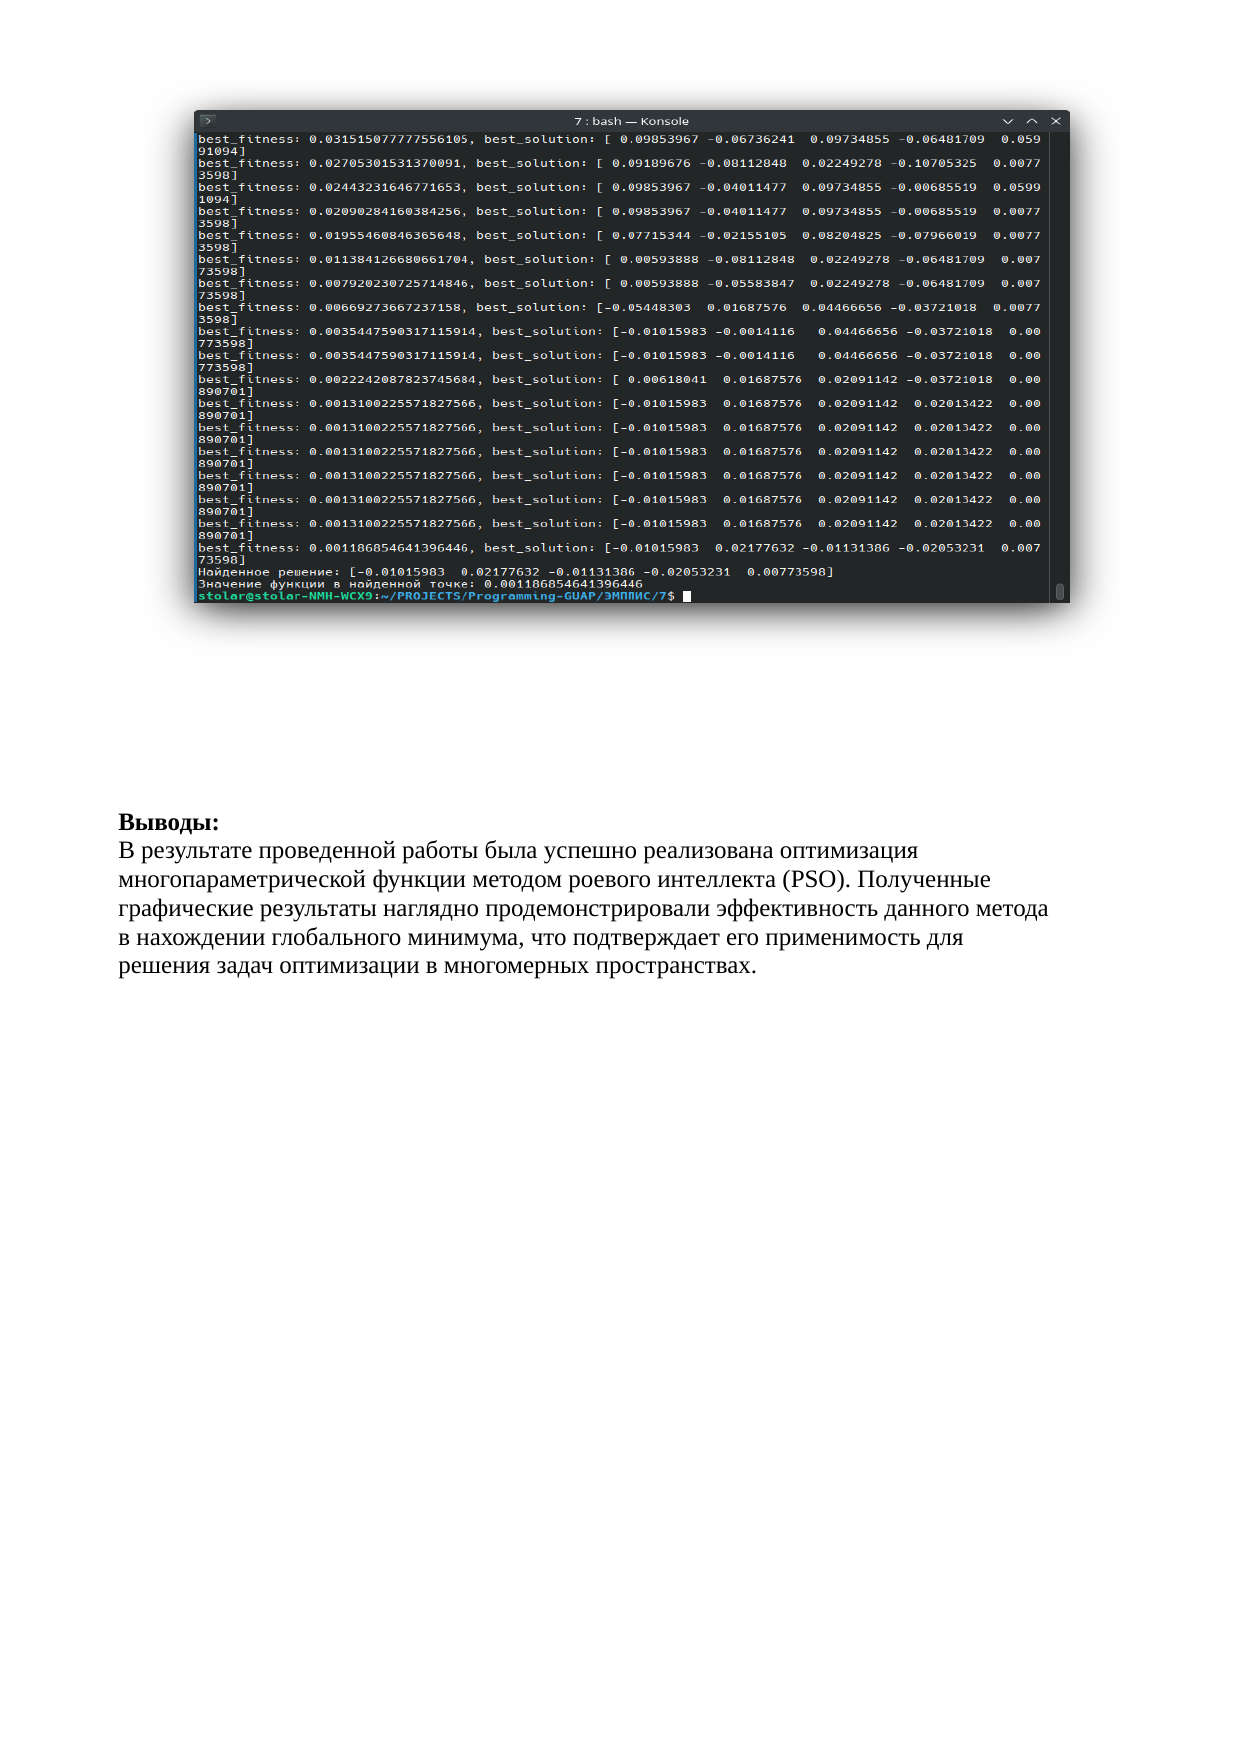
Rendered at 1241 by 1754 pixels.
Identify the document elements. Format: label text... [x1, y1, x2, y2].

text графические результаты наглядно продемонстрировали эффективность данного метода [118, 893, 1122, 922]
text В результате проведенной работы была успешно реализована оптимизация [118, 836, 1122, 864]
text многопараметрической функции методом роевого интеллекта (PSO). Полученные [118, 864, 1122, 893]
text решения задач оптимизации в многомерных пространствах. [118, 951, 1122, 979]
text в нахождении глобального минимума, что подтверждает его применимость для [118, 922, 1122, 951]
picture [129, 67, 1134, 664]
text Выводы: [118, 807, 1122, 836]
